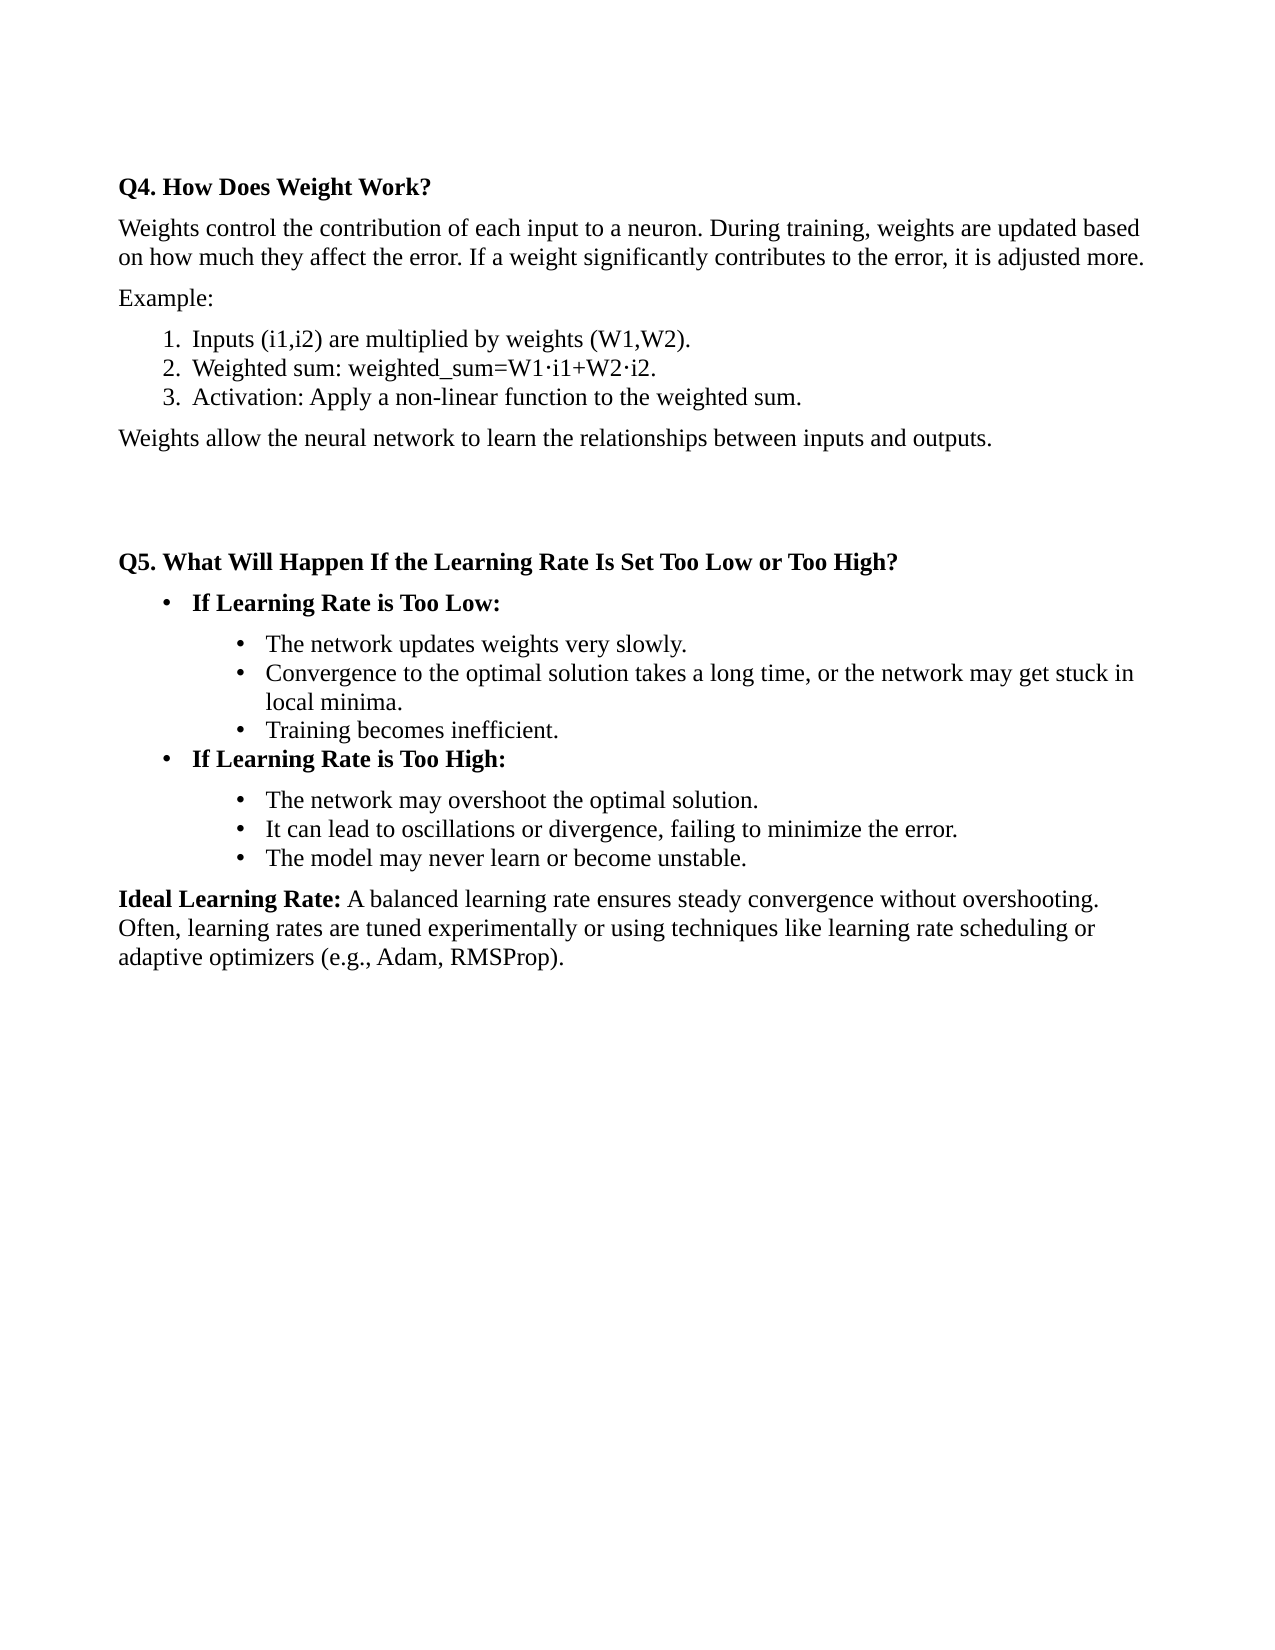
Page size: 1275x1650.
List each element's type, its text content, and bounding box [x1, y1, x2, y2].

text Example: [118, 283, 1157, 312]
list Weighted sum: weighted_sum=W1⋅i1+W2⋅i2​. [162, 353, 1157, 382]
list If Learning Rate is Too Low: [162, 588, 1157, 617]
list The network updates weights very slowly. [236, 629, 1157, 658]
list If Learning Rate is Too High: [162, 744, 1157, 773]
subtitle Q5. What Will Happen If the Learning Rate Is Set Too Low or Too High? [118, 547, 1157, 576]
text Weights control the contribution of each input to a neuron. During training, weights are updated based on how much they affect the error. If a weight significantly contributes to the error, it is adjusted more. [118, 213, 1157, 271]
list Training becomes inefficient. [236, 716, 1157, 744]
list Convergence to the optimal solution takes a long time, or the network may get stuck in local minima. [236, 658, 1157, 716]
list The network may overshoot the optimal solution. [236, 786, 1157, 814]
list It can lead to oscillations or divergence, failing to minimize the error. [236, 814, 1157, 843]
list The model may never learn or become unstable. [236, 843, 1157, 872]
text Weights allow the neural network to learn the relationships between inputs and outputs. [118, 423, 1157, 452]
text Ideal Learning Rate: A balanced learning rate ensures steady convergence without overshooting. Often, learning rates are tuned experimentally or using techniques like learning rate scheduling or adaptive optimizers (e.g., Adam, RMSProp). [118, 884, 1157, 971]
list Activation: Apply a non-linear function to the weighted sum. [162, 382, 1157, 411]
list Inputs (i1​,i2​) are multiplied by weights (W1,W2). [162, 324, 1157, 353]
subtitle Q4. How Does Weight Work? [118, 172, 1157, 201]
